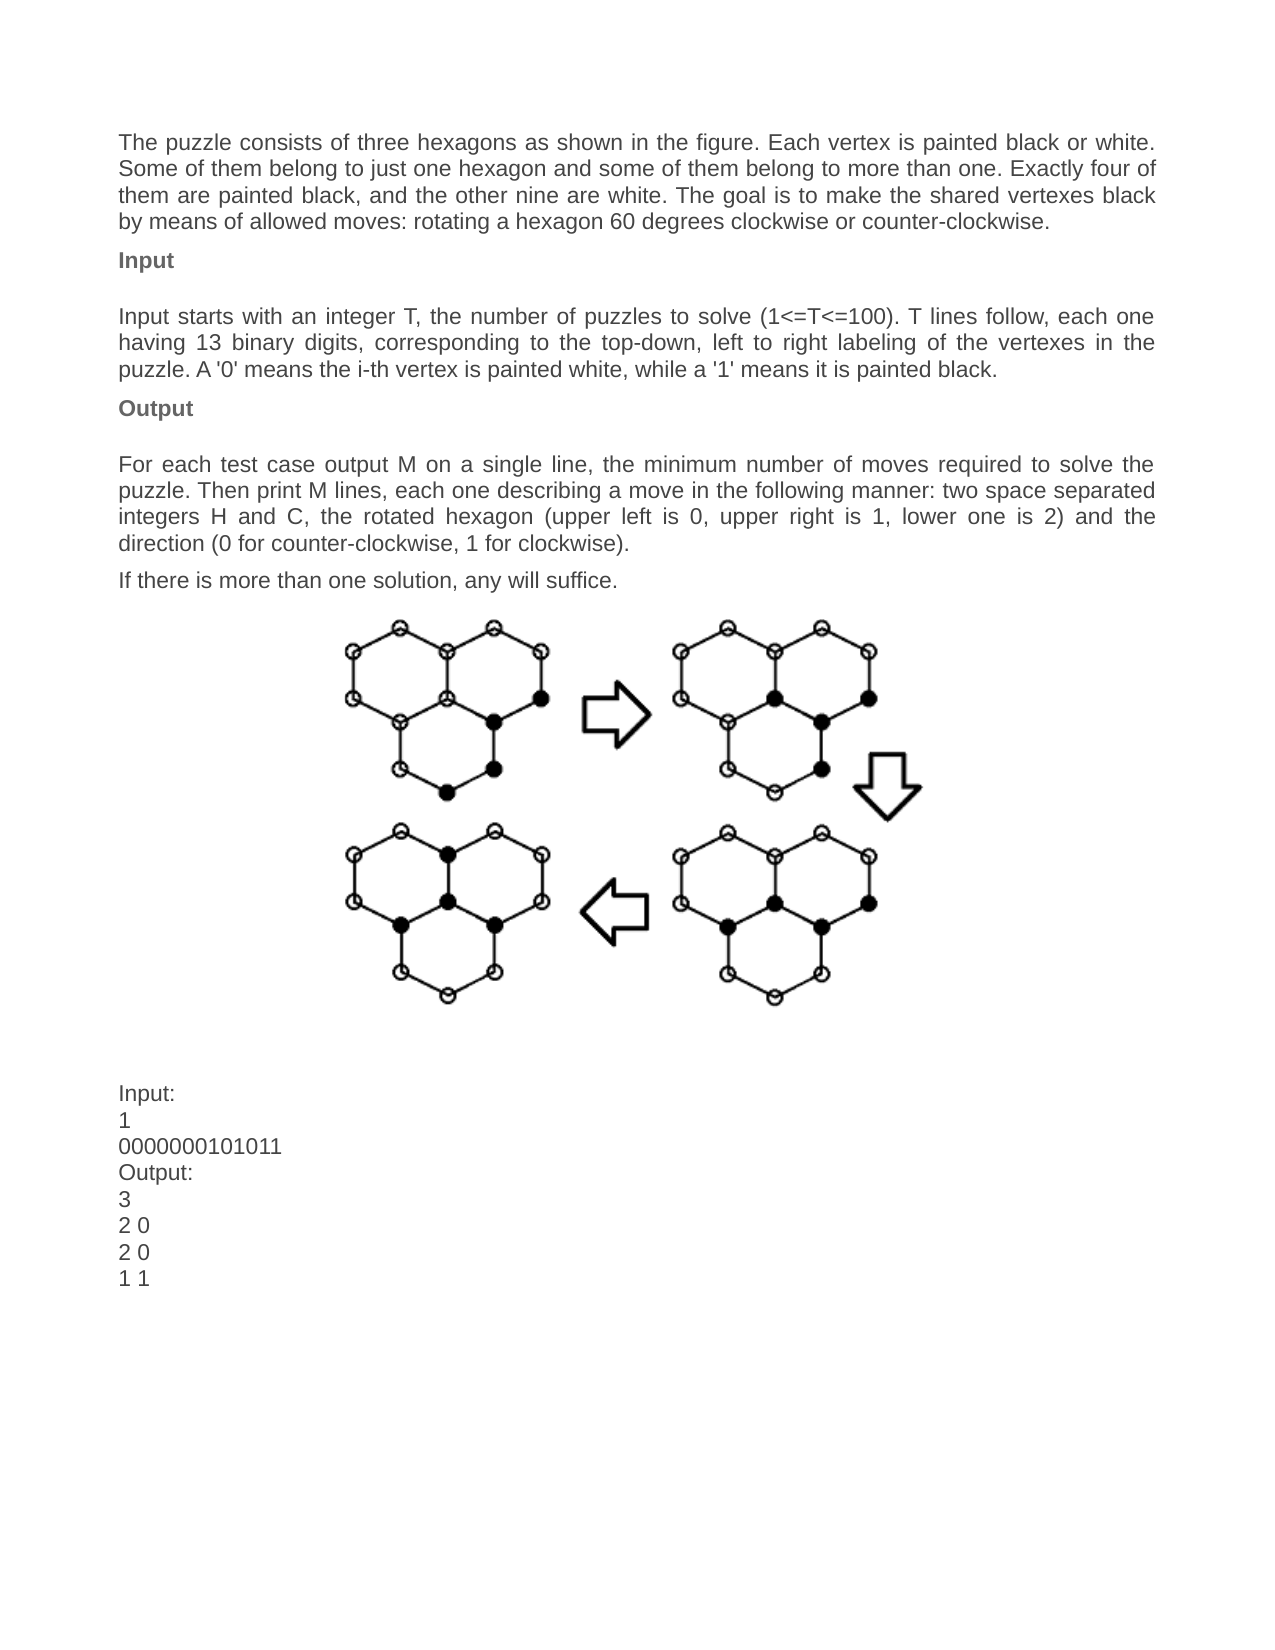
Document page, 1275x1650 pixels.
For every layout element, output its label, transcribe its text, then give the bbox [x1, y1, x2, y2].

subtitle Output [118, 394, 1157, 421]
text For each test case output M on a single line, the minimum number of moves required to solve the puzzle. Then print M lines, each one describing a move in the following manner: two space separated integers H and C, the rotated hexagon (upper left is 0, upper right is 1, lower one is 2) and the direction (0 for counter-clockwise, 1 for clockwise). [118, 451, 1157, 556]
text 1 [118, 1107, 1157, 1133]
text 0000000101011 [118, 1133, 1157, 1159]
text If there is more than one solution, any will suffice. [118, 567, 1157, 593]
picture [344, 619, 931, 1028]
text 1 1 [118, 1265, 1157, 1291]
text 2 0 [118, 1212, 1157, 1238]
text 2 0 [118, 1238, 1157, 1265]
text Input: [118, 1080, 1157, 1107]
text Input starts with an integer T, the number of puzzles to solve (1<=T<=100). T lines follow, each one having 13 binary digits, corresponding to the top-down, left to right labeling of the vertexes in the puzzle. A '0' means the i-th vertex is painted white, while a '1' means it is painted black. [118, 303, 1157, 382]
text The puzzle consists of three hexagons as shown in the figure. Each vertex is painted black or white. Some of them belong to just one hexagon and some of them belong to more than one. Exactly four of them are painted black, and the other nine are white. The goal is to make the shared vertexes black by means of allowed moves: rotating a hexagon 60 degrees clockwise or counter-clockwise. [118, 129, 1157, 234]
subtitle Input [118, 247, 1157, 273]
text 3 [118, 1186, 1157, 1212]
text Output: [118, 1159, 1157, 1186]
